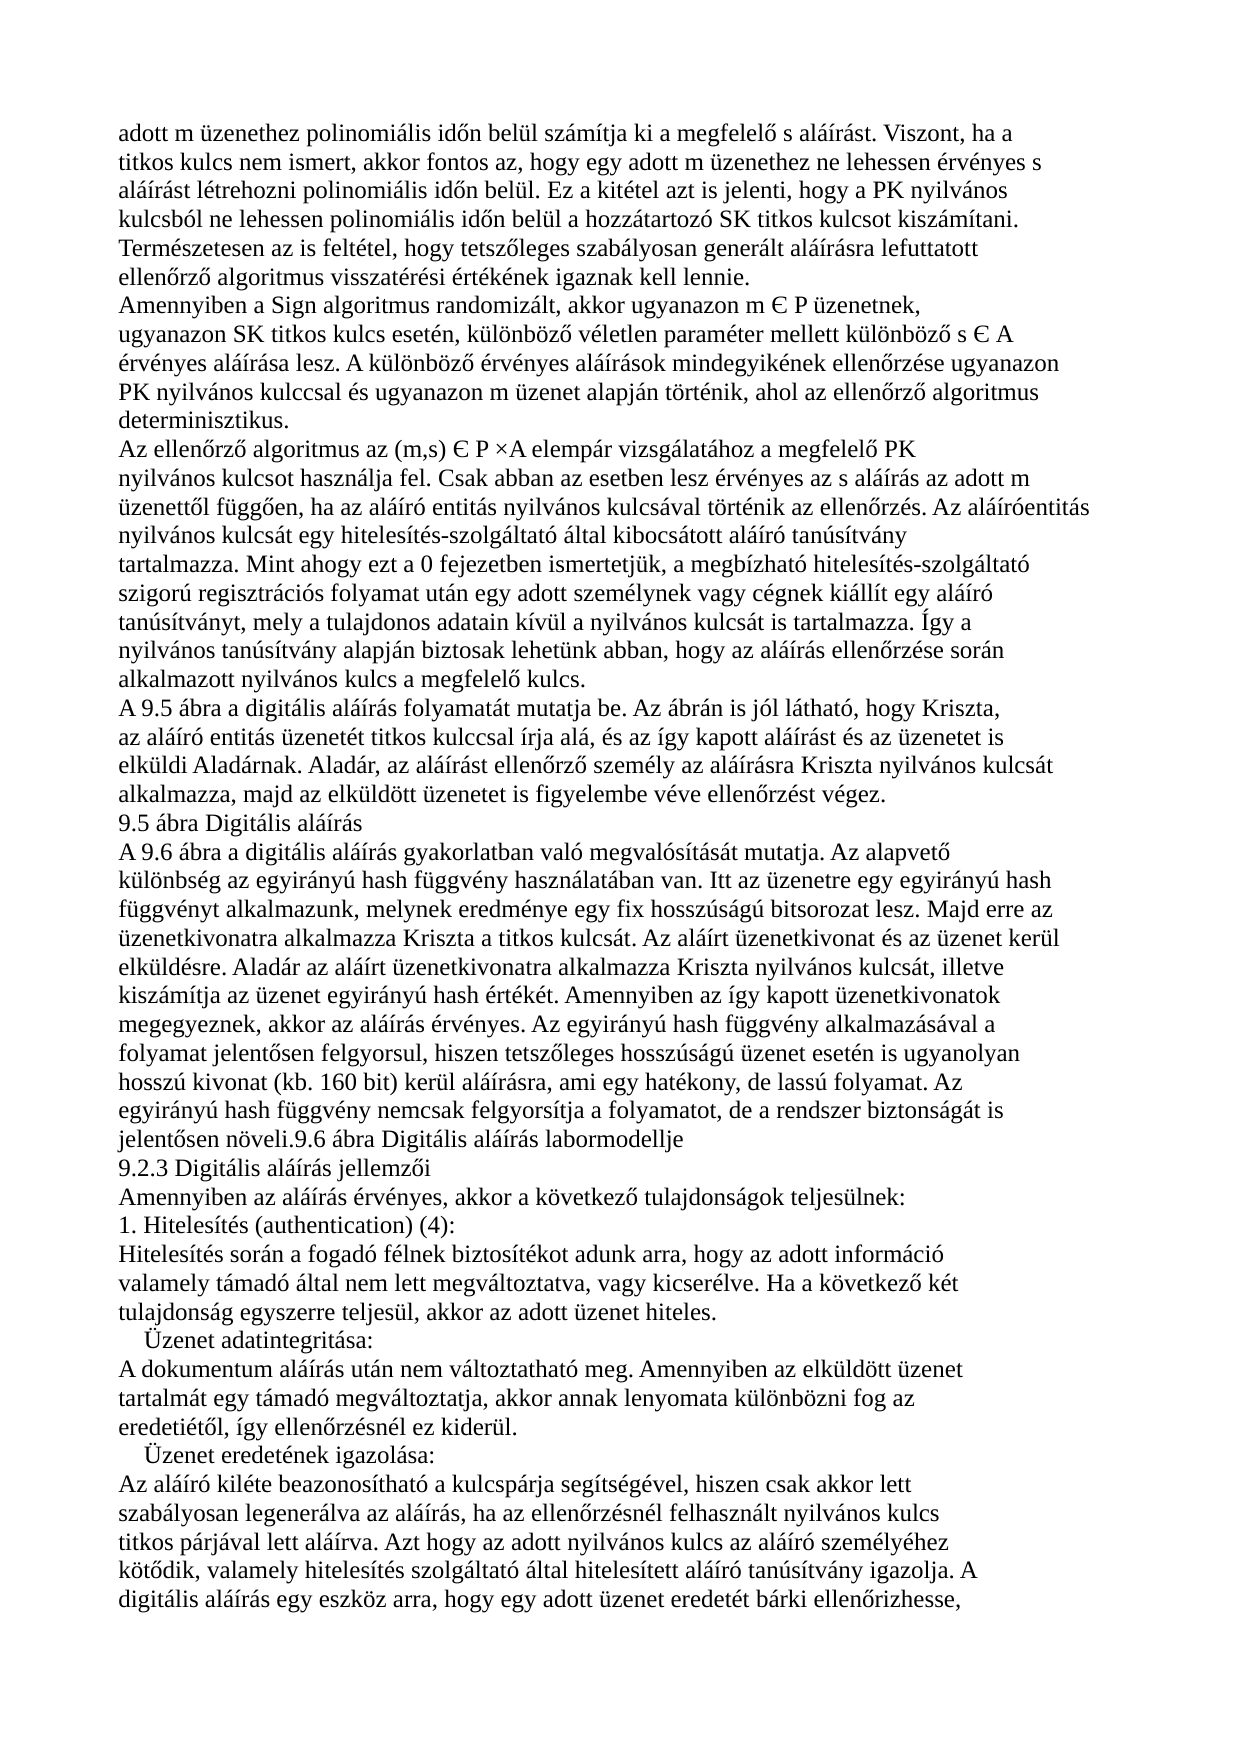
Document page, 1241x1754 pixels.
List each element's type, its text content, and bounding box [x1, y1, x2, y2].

text függvényt alkalmazunk, melynek eredménye egy fix hosszúságú bitsorozat lesz. Majd erre az [118, 894, 1122, 923]
text jelentősen növeli.9.6 ábra Digitális aláírás labormodellje [118, 1124, 1122, 1153]
text 1. Hitelesítés (authentication) (4): [118, 1211, 1122, 1239]
text A 9.5 ábra a digitális aláírás folyamatát mutatja be. Az ábrán is jól látható, hogy Kriszta, [118, 693, 1122, 722]
text  Üzenet adatintegritása: [118, 1326, 1122, 1354]
text az aláíró entitás üzenetét titkos kulccsal írja alá, és az így kapott aláírást és az üzenetet is [118, 722, 1122, 751]
text adott m üzenethez polinomiális időn belül számítja ki a megfelelő s aláírást. Viszont, ha a [118, 118, 1122, 147]
text tulajdonság egyszerre teljesül, akkor az adott üzenet hiteles. [118, 1297, 1122, 1326]
text PK nyilvános kulccsal és ugyanazon m üzenet alapján történik, ahol az ellenőrző algoritmus [118, 377, 1122, 406]
text üzenettől függően, ha az aláíró entitás nyilvános kulcsával történik az ellenőrzés. Az aláíróentitás nyilvános kulcsát egy hitelesítés-szolgáltató által kibocsátott aláíró tanúsítvány [118, 492, 1122, 549]
text nyilvános kulcsot használja fel. Csak abban az esetben lesz érvényes az s aláírás az adott m [118, 463, 1122, 492]
text elküldésre. Aladár az aláírt üzenetkivonatra alkalmazza Kriszta nyilvános kulcsát, illetve [118, 952, 1122, 981]
text aláírást létrehozni polinomiális időn belül. Ez a kitétel azt is jelenti, hogy a PK nyilvános [118, 176, 1122, 204]
text ugyanazon SK titkos kulcs esetén, különböző véletlen paraméter mellett különböző s Є A [118, 319, 1122, 348]
text Amennyiben az aláírás érvényes, akkor a következő tulajdonságok teljesülnek: [118, 1182, 1122, 1211]
text ellenőrző algoritmus visszatérési értékének igaznak kell lennie. [118, 262, 1122, 291]
text Az aláíró kiléte beazonosítható a kulcspárja segítségével, hiszen csak akkor lett [118, 1469, 1122, 1498]
text alkalmazza, majd az elküldött üzenetet is figyelembe véve ellenőrzést végez. [118, 779, 1122, 808]
text szigorú regisztrációs folyamat után egy adott személynek vagy cégnek kiállít egy aláíró [118, 578, 1122, 607]
text Természetesen az is feltétel, hogy tetszőleges szabályosan generált aláírásra lefuttatott [118, 233, 1122, 262]
text folyamat jelentősen felgyorsul, hiszen tetszőleges hosszúságú üzenet esetén is ugyanolyan [118, 1038, 1122, 1067]
text valamely támadó által nem lett megváltoztatva, vagy kicserélve. Ha a következő két [118, 1268, 1122, 1297]
text determinisztikus. [118, 406, 1122, 434]
text titkos párjával lett aláírva. Azt hogy az adott nyilvános kulcs az aláíró személyéhez [118, 1527, 1122, 1556]
text kulcsból ne lehessen polinomiális időn belül a hozzátartozó SK titkos kulcsot kiszámítani. [118, 204, 1122, 233]
text hosszú kivonat (kb. 160 bit) kerül aláírásra, ami egy hatékony, de lassú folyamat. Az [118, 1067, 1122, 1096]
text tartalmazza. Mint ahogy ezt a 0 fejezetben ismertetjük, a megbízható hitelesítés-szolgáltató [118, 549, 1122, 578]
text nyilvános tanúsítvány alapján biztosak lehetünk abban, hogy az aláírás ellenőrzése során [118, 636, 1122, 664]
text A 9.6 ábra a digitális aláírás gyakorlatban való megvalósítását mutatja. Az alapvető [118, 837, 1122, 866]
text eredetiétől, így ellenőrzésnél ez kiderül. [118, 1412, 1122, 1441]
text egyirányú hash függvény nemcsak felgyorsítja a folyamatot, de a rendszer biztonságát is [118, 1096, 1122, 1124]
text  Üzenet eredetének igazolása: [118, 1441, 1122, 1469]
text érvényes aláírása lesz. A különböző érvényes aláírások mindegyikének ellenőrzése ugyanazon [118, 348, 1122, 377]
text alkalmazott nyilvános kulcs a megfelelő kulcs. [118, 664, 1122, 693]
text A dokumentum aláírás után nem változtatható meg. Amennyiben az elküldött üzenet [118, 1354, 1122, 1383]
text üzenetkivonatra alkalmazza Kriszta a titkos kulcsát. Az aláírt üzenetkivonat és az üzenet kerül [118, 923, 1122, 952]
text digitális aláírás egy eszköz arra, hogy egy adott üzenet eredetét bárki ellenőrizhesse, [118, 1584, 1122, 1613]
text 9.2.3 Digitális aláírás jellemzői [118, 1153, 1122, 1182]
text elküldi Aladárnak. Aladár, az aláírást ellenőrző személy az aláírásra Kriszta nyilvános kulcsát [118, 751, 1122, 779]
text Hitelesítés során a fogadó félnek biztosítékot adunk arra, hogy az adott információ [118, 1239, 1122, 1268]
text kiszámítja az üzenet egyirányú hash értékét. Amennyiben az így kapott üzenetkivonatok [118, 981, 1122, 1009]
text Amennyiben a Sign algoritmus randomizált, akkor ugyanazon m Є P üzenetnek, [118, 291, 1122, 319]
text tartalmát egy támadó megváltoztatja, akkor annak lenyomata különbözni fog az [118, 1383, 1122, 1412]
text Az ellenőrző algoritmus az (m,s) Є P ×A elempár vizsgálatához a megfelelő PK [118, 434, 1122, 463]
text 9.5 ábra Digitális aláírás [118, 808, 1122, 837]
text megegyeznek, akkor az aláírás érvényes. Az egyirányú hash függvény alkalmazásával a [118, 1009, 1122, 1038]
text különbség az egyirányú hash függvény használatában van. Itt az üzenetre egy egyirányú hash [118, 866, 1122, 894]
text szabályosan legenerálva az aláírás, ha az ellenőrzésnél felhasznált nyilvános kulcs [118, 1498, 1122, 1527]
text kötődik, valamely hitelesítés szolgáltató által hitelesített aláíró tanúsítvány igazolja. A [118, 1556, 1122, 1584]
text tanúsítványt, mely a tulajdonos adatain kívül a nyilvános kulcsát is tartalmazza. Így a [118, 607, 1122, 636]
text titkos kulcs nem ismert, akkor fontos az, hogy egy adott m üzenethez ne lehessen érvényes s [118, 147, 1122, 176]
